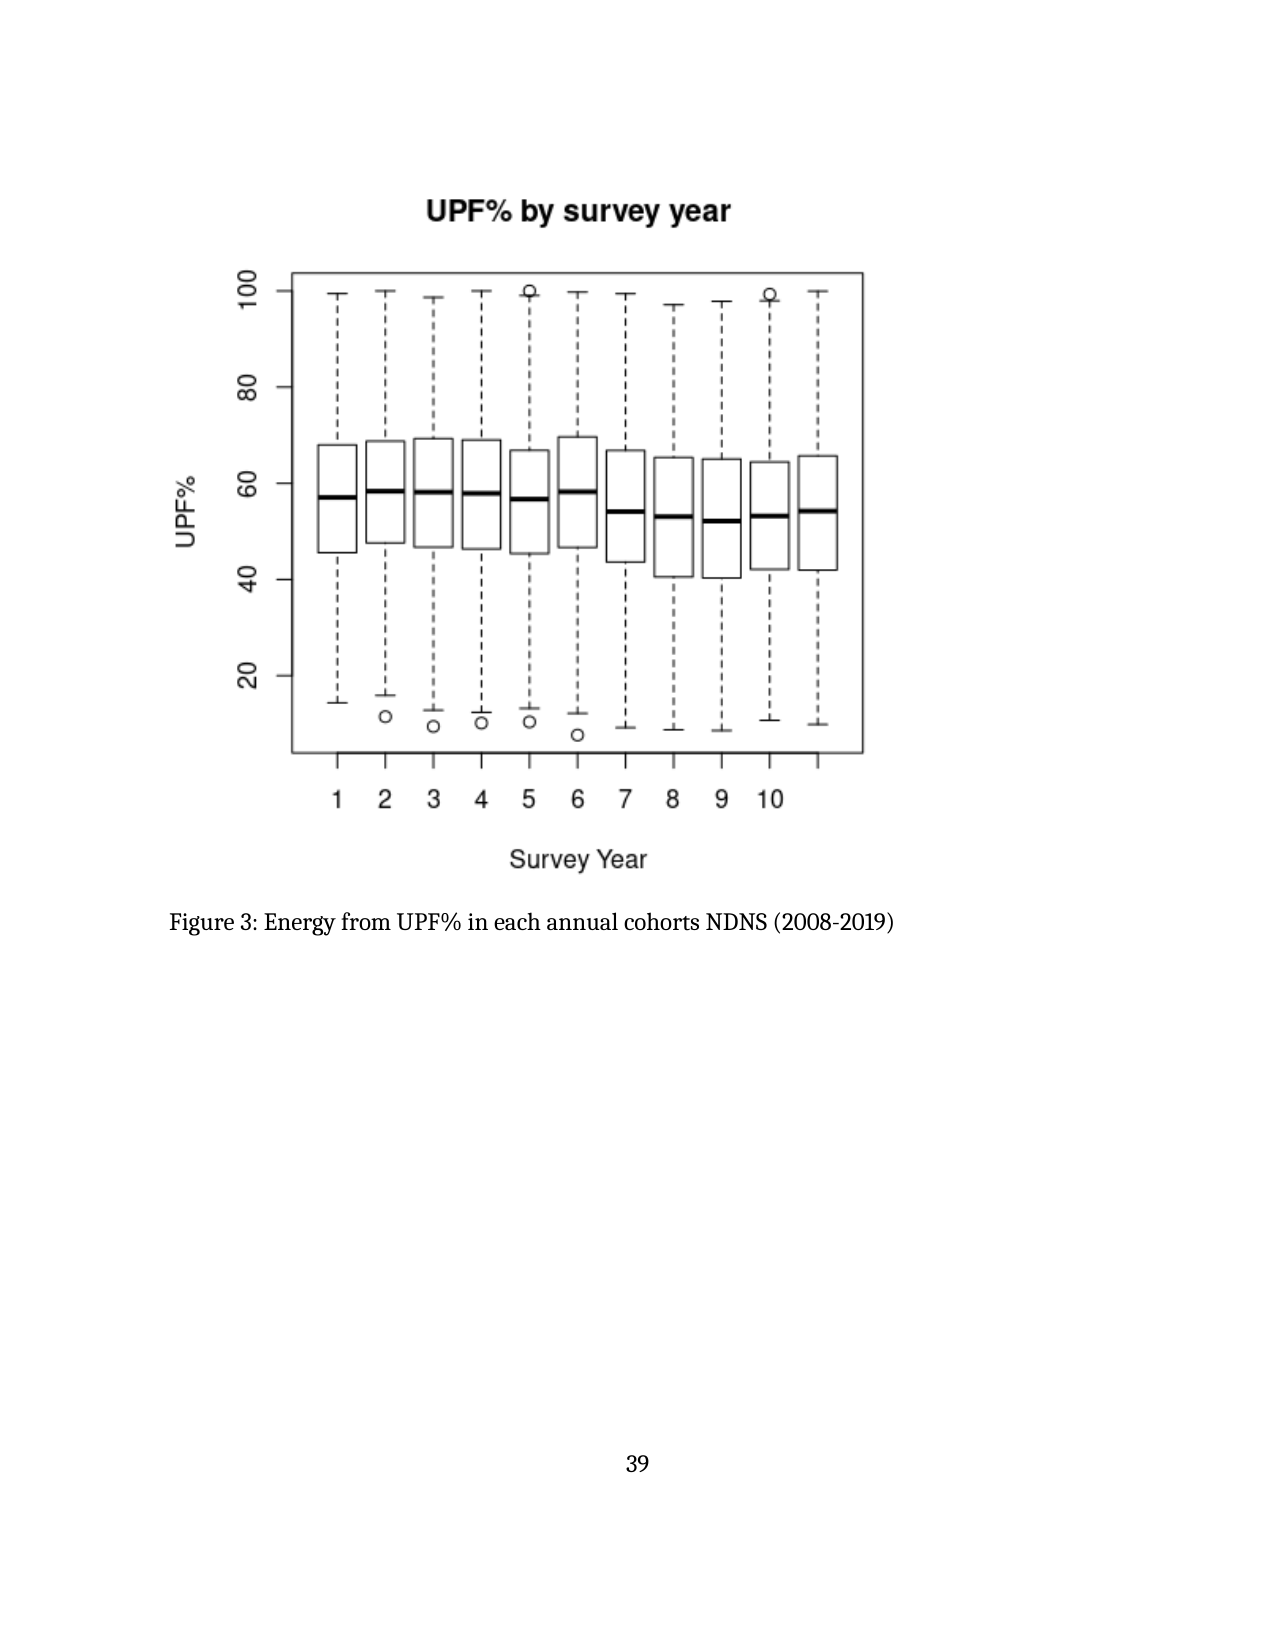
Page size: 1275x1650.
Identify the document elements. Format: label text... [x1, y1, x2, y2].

picture [168, 150, 927, 908]
text Figure 3: Energy from UPF% in each annual cohorts NDNS (2008-2019) [169, 908, 927, 937]
